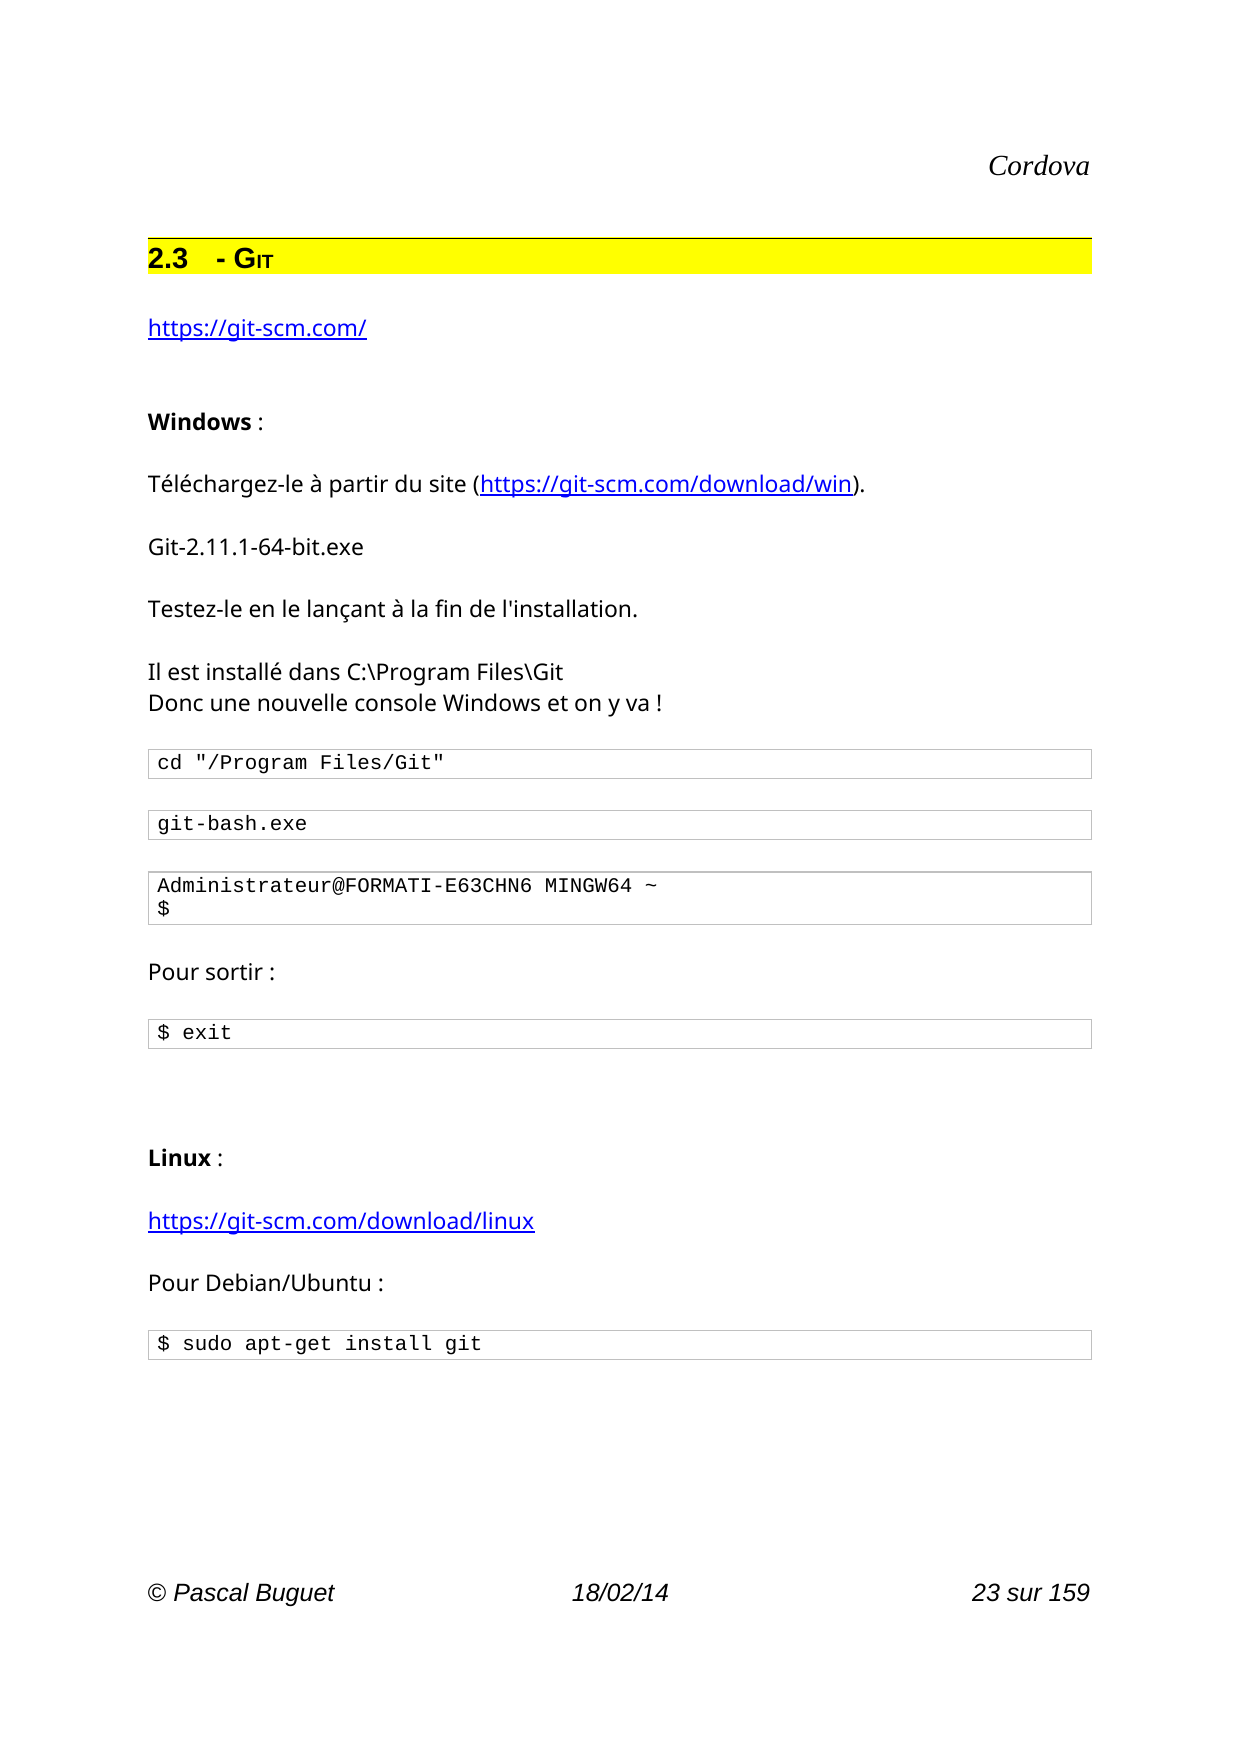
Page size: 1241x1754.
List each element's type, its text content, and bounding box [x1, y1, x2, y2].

text $ exit [149, 1020, 1091, 1048]
text Pour sortir : [148, 956, 1092, 987]
text git-bash.exe [149, 811, 1091, 839]
text https://git-scm.com/download/linux [148, 1205, 1092, 1236]
text Téléchargez-le à partir du site (https://git-scm.com/download/win). [148, 468, 1092, 499]
text Donc une nouvelle console Windows et on y va ! [148, 687, 1092, 718]
text Il est installé dans C:\Program Files\Git [148, 655, 1092, 687]
text $ sudo apt-get install git [149, 1331, 1091, 1359]
text Pour Debian/Ubuntu : [148, 1267, 1092, 1299]
text Testez-le en le lançant à la fin de l'installation. [148, 593, 1092, 624]
text cd "/Program Files/Git" [149, 750, 1091, 778]
subtitle - Git [148, 239, 1092, 274]
text Linux : [148, 1142, 1092, 1174]
text https://git-scm.com/ [148, 312, 1092, 343]
text Administrateur@FORMATI-E63CHN6 MINGW64 ~ [149, 873, 1091, 895]
text Git-2.11.1-64-bit.exe [148, 530, 1092, 562]
text $ [149, 895, 1091, 924]
text Windows : [148, 405, 1092, 437]
